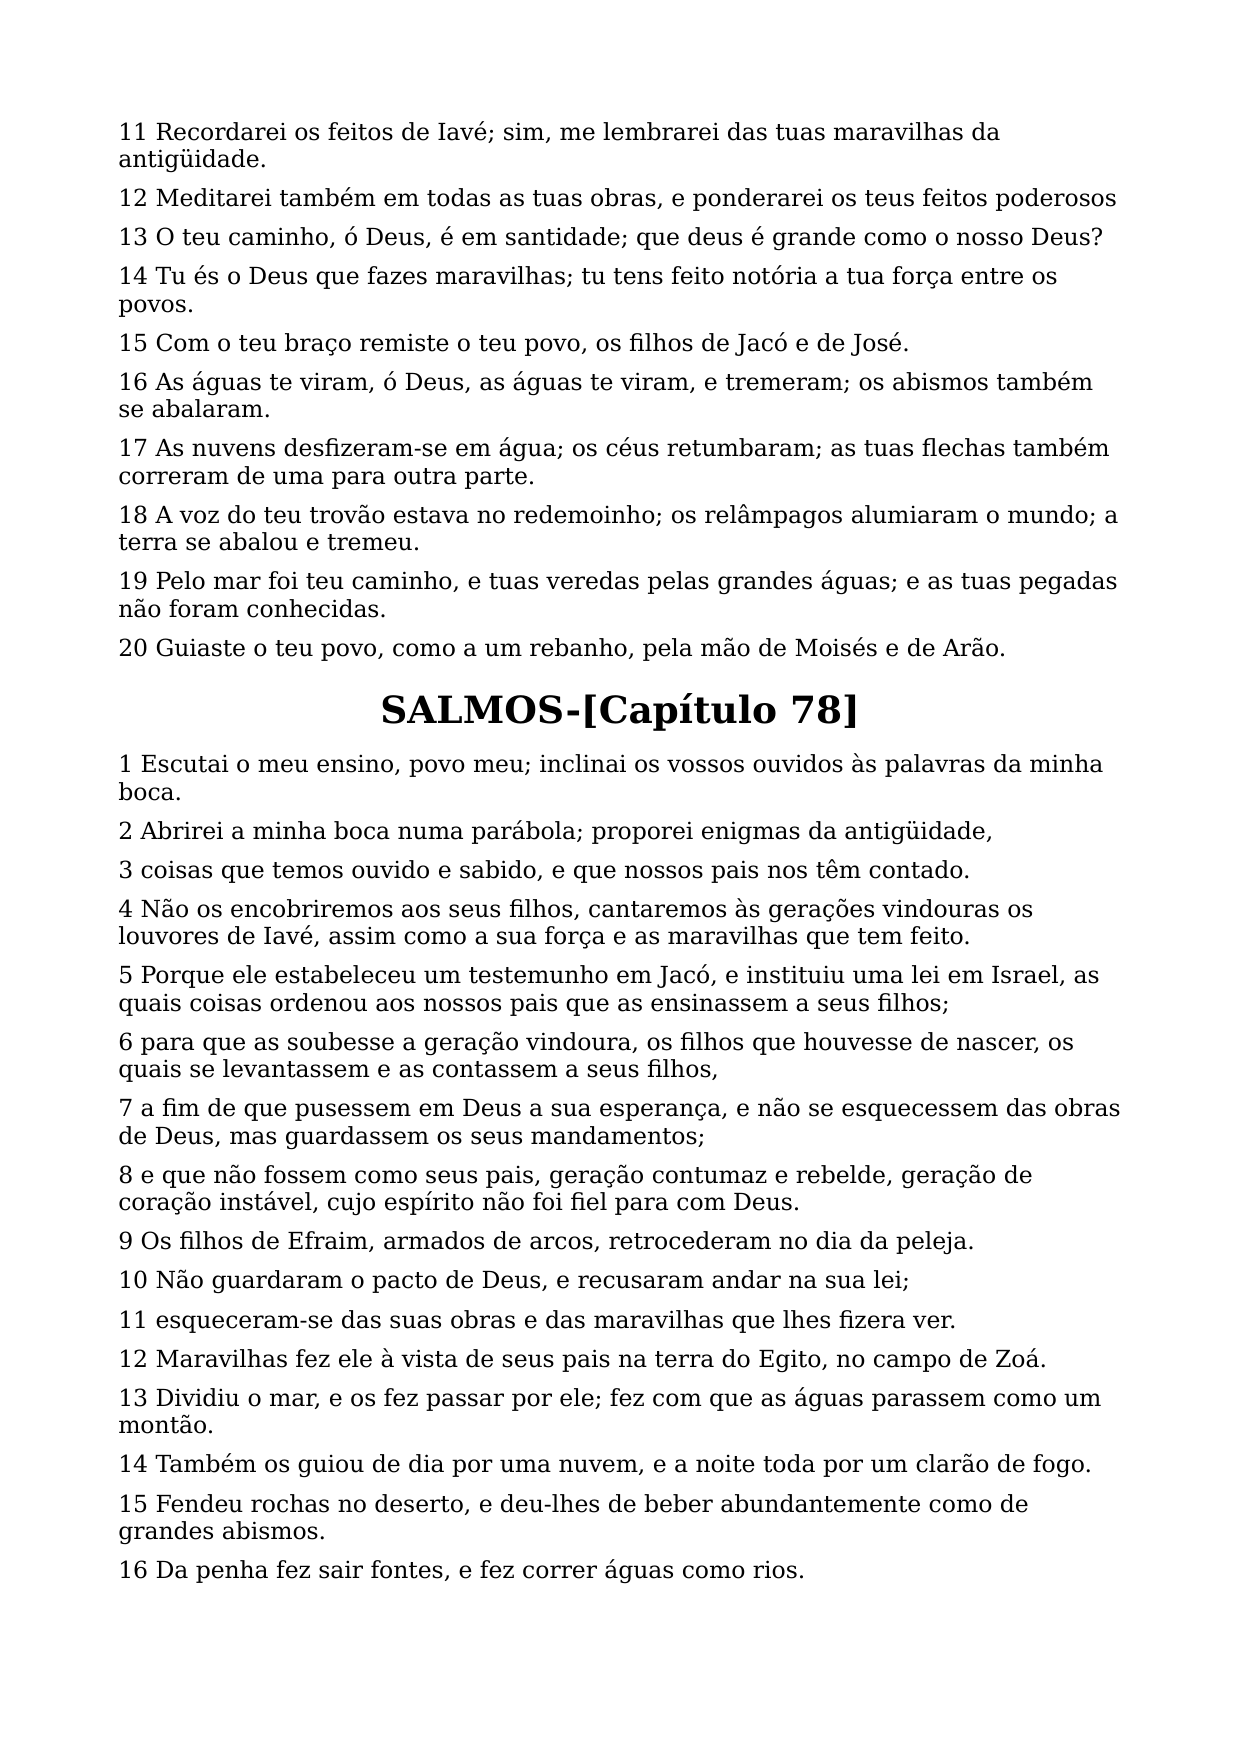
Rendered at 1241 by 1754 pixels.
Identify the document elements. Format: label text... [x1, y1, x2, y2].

text 4 Não os encobriremos aos seus filhos, cantaremos às gerações vindouras os louvores de Iavé, assim como a sua força e as maravilhas que tem feito. [118, 896, 1122, 950]
text 13 O teu caminho, ó Deus, é em santidade; que deus é grande como o nosso Deus? [118, 224, 1122, 251]
text 14 Também os guiou de dia por uma nuvem, e a noite toda por um clarão de fogo. [118, 1451, 1122, 1478]
text 17 As nuvens desfizeram-se em água; os céus retumbaram; as tuas flechas também correram de uma para outra parte. [118, 435, 1122, 489]
text 9 Os filhos de Efraim, armados de arcos, retrocederam no dia da peleja. [118, 1228, 1122, 1255]
text 11 Recordarei os feitos de Iavé; sim, me lembrarei das tuas maravilhas da antigüidade. [118, 118, 1122, 173]
text 8 e que não fossem como seus pais, geração contumaz e rebelde, geração de coração instável, cujo espírito não foi fiel para com Deus. [118, 1162, 1122, 1216]
text 15 Fendeu rochas no deserto, e deu-lhes de beber abundantemente como de grandes abismos. [118, 1490, 1122, 1545]
text 12 Maravilhas fez ele à vista de seus pais na terra do Egito, no campo de Zoá. [118, 1346, 1122, 1373]
text 20 Guiaste o teu povo, como a um rebanho, pela mão de Moisés e de Arão. [118, 634, 1122, 662]
text 6 para que as soubesse a geração vindoura, os filhos que houvesse de nascer, os quais se levantassem e as contassem a seus filhos, [118, 1029, 1122, 1083]
text 7 a fim de que pusessem em Deus a sua esperança, e não se esquecessem das obras de Deus, mas guardassem os seus mandamentos; [118, 1095, 1122, 1150]
text 13 Dividiu o mar, e os fez passar por ele; fez com que as águas parassem como um montão. [118, 1385, 1122, 1439]
text 11 esqueceram-se das suas obras e das maravilhas que lhes fizera ver. [118, 1306, 1122, 1334]
text 18 A voz do teu trovão estava no redemoinho; os relâmpagos alumiaram o mundo; a terra se abalou e tremeu. [118, 501, 1122, 556]
text 16 Da penha fez sair fontes, e fez correr águas como rios. [118, 1557, 1122, 1584]
text 1 Escutai o meu ensino, povo meu; inclinai os vossos ouvidos às palavras da minha boca. [118, 751, 1122, 806]
text 16 As águas te viram, ó Deus, as águas te viram, e tremeram; os abismos também se abalaram. [118, 368, 1122, 423]
text 3 coisas que temos ouvido e sabido, e que nossos pais nos têm contado. [118, 857, 1122, 884]
text 19 Pelo mar foi teu caminho, e tuas veredas pelas grandes águas; e as tuas pegadas não foram conhecidas. [118, 568, 1122, 622]
text 5 Porque ele estabeleceu um testemunho em Jacó, e instituiu uma lei em Israel, as quais coisas ordenou aos nossos pais que as ensinassem a seus filhos; [118, 962, 1122, 1017]
text 2 Abrirei a minha boca numa parábola; proporei enigmas da antigüidade, [118, 817, 1122, 845]
subtitle SALMOS-[Capítulo 78] [118, 688, 1122, 732]
text 15 Com o teu braço remiste o teu povo, os filhos de Jacó e de José. [118, 329, 1122, 357]
text 10 Não guardaram o pacto de Deus, e recusaram andar na sua lei; [118, 1267, 1122, 1294]
text 12 Meditarei também em todas as tuas obras, e ponderarei os teus feitos poderosos [118, 184, 1122, 212]
text 14 Tu és o Deus que fazes maravilhas; tu tens feito notória a tua força entre os povos. [118, 263, 1122, 317]
